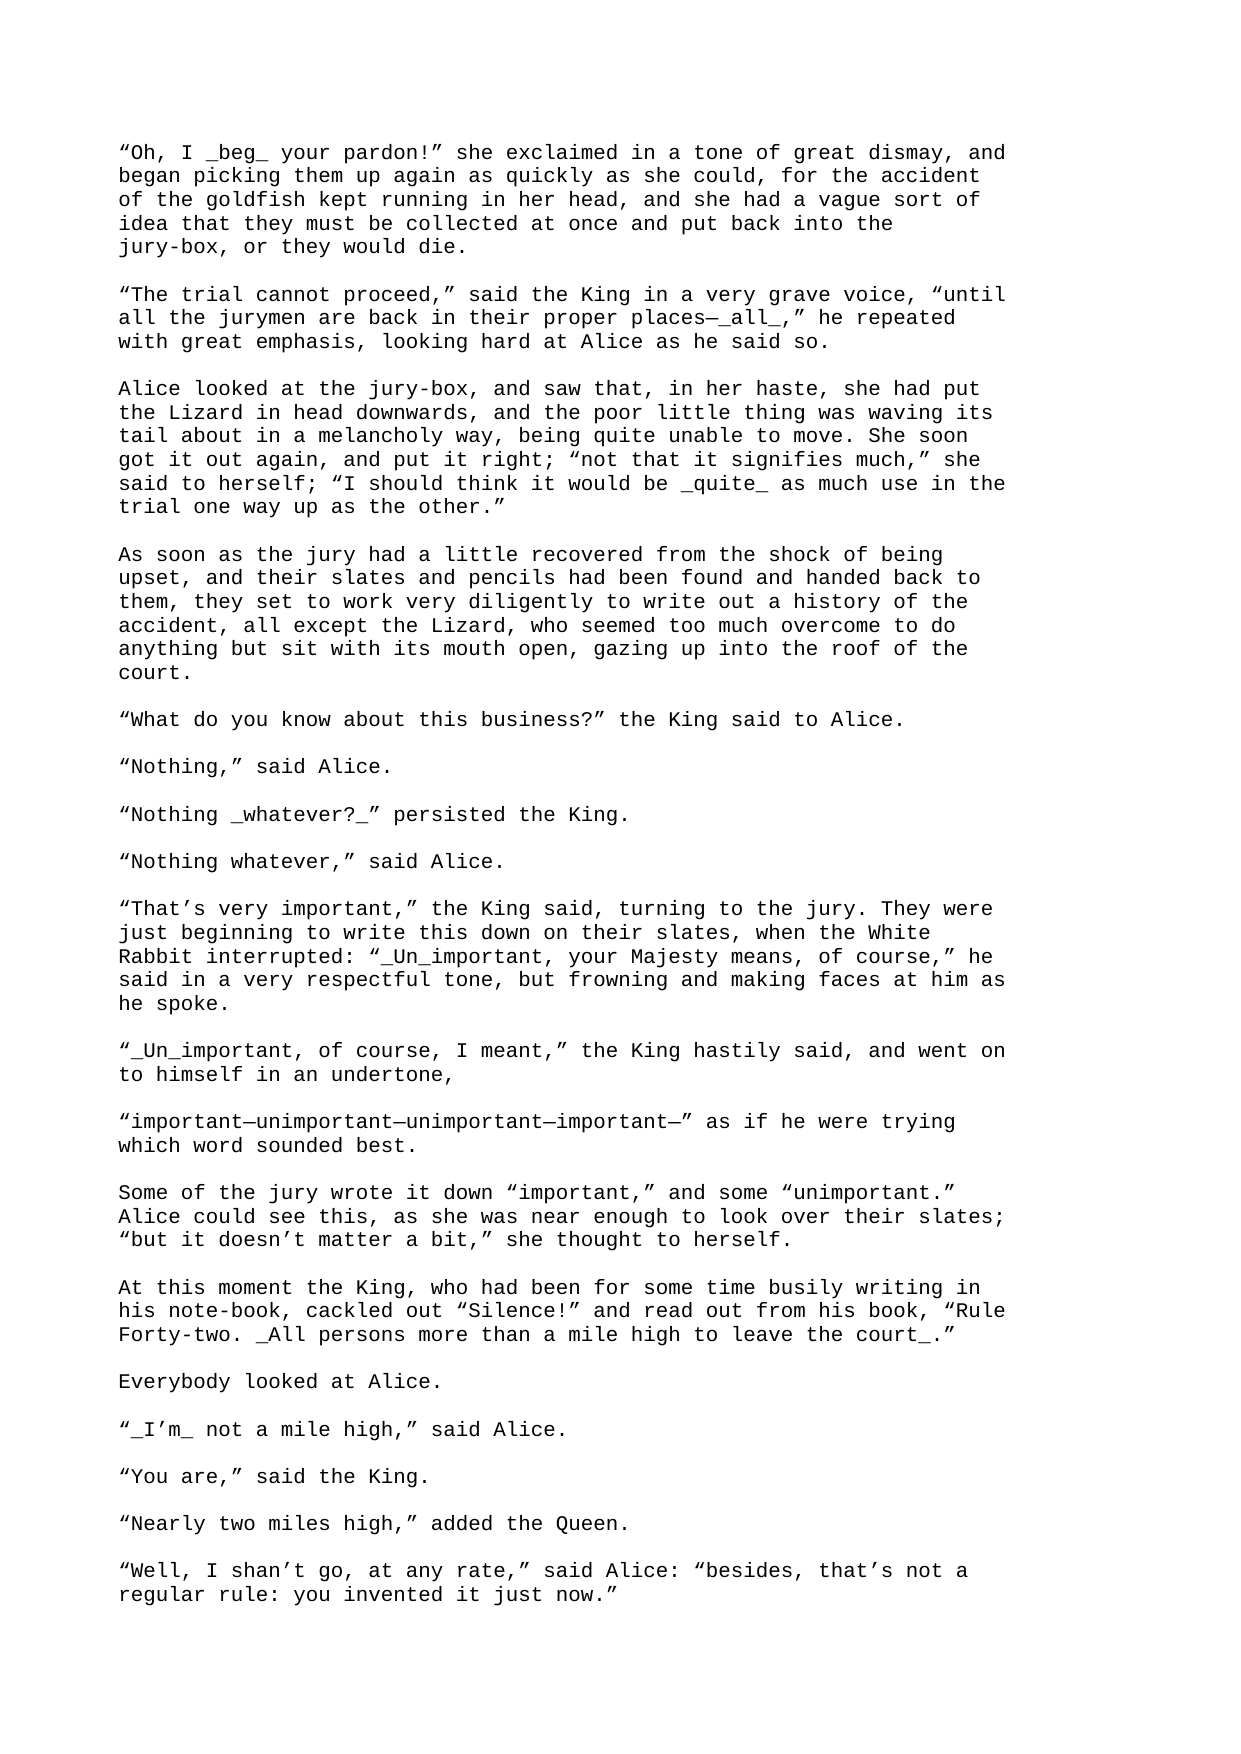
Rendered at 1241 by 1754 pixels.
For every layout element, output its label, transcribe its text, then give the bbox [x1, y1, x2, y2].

text said to herself; “I should think it would be _quite_ as much use in the [118, 473, 1122, 496]
text idea that they must be collected at once and put back into the [118, 213, 1122, 236]
text “Oh, I _beg_ your pardon!” she exclaimed in a tone of great dismay, and [118, 142, 1122, 165]
text Alice could see this, as she was near enough to look over their slates; [118, 1206, 1122, 1229]
text with great emphasis, looking hard at Alice as he said so. [118, 331, 1122, 354]
text As soon as the jury had a little recovered from the shock of being [118, 544, 1122, 567]
text court. [118, 662, 1122, 686]
text upset, and their slates and pencils had been found and handed back to [118, 567, 1122, 591]
text Alice looked at the jury-box, and saw that, in her haste, she had put [118, 378, 1122, 402]
text jury-box, or they would die. [118, 236, 1122, 260]
text his note-book, cackled out “Silence!” and read out from his book, “Rule [118, 1300, 1122, 1324]
text “Well, I shan’t go, at any rate,” said Alice: “besides, that’s not a [118, 1561, 1122, 1584]
text “but it doesn’t matter a bit,” she thought to herself. [118, 1229, 1122, 1253]
text to himself in an undertone, [118, 1064, 1122, 1088]
text “Nearly two miles high,” added the Queen. [118, 1513, 1122, 1537]
text Rabbit interrupted: “_Un_important, your Majesty means, of course,” he [118, 946, 1122, 969]
text “That’s very important,” the King said, turning to the jury. They were [118, 898, 1122, 922]
text At this moment the King, who had been for some time busily writing in [118, 1277, 1122, 1300]
text “_Un_important, of course, I meant,” the King hastily said, and went on [118, 1040, 1122, 1064]
text “_I’m_ not a mile high,” said Alice. [118, 1419, 1122, 1442]
text Everybody looked at Alice. [118, 1371, 1122, 1395]
text “Nothing,” said Alice. [118, 757, 1122, 780]
text began picking them up again as quickly as she could, for the accident [118, 165, 1122, 189]
text “Nothing _whatever?_” persisted the King. [118, 804, 1122, 827]
text anything but sit with its mouth open, gazing up into the roof of the [118, 638, 1122, 662]
text “What do you know about this business?” the King said to Alice. [118, 709, 1122, 733]
text the Lizard in head downwards, and the poor little thing was waving its [118, 402, 1122, 426]
text “important—unimportant—unimportant—important—” as if he were trying [118, 1111, 1122, 1135]
text of the goldfish kept running in her head, and she had a vague sort of [118, 189, 1122, 213]
text he spoke. [118, 993, 1122, 1017]
text “The trial cannot proceed,” said the King in a very grave voice, “until [118, 284, 1122, 307]
text got it out again, and put it right; “not that it signifies much,” she [118, 449, 1122, 473]
text trial one way up as the other.” [118, 496, 1122, 520]
text Forty-two. _All persons more than a mile high to leave the court_.” [118, 1324, 1122, 1348]
text which word sounded best. [118, 1135, 1122, 1158]
text just beginning to write this down on their slates, when the White [118, 922, 1122, 946]
text tail about in a melancholy way, being quite unable to move. She soon [118, 426, 1122, 449]
text “Nothing whatever,” said Alice. [118, 851, 1122, 875]
text regular rule: you invented it just now.” [118, 1584, 1122, 1608]
text accident, all except the Lizard, who seemed too much overcome to do [118, 615, 1122, 638]
text “You are,” said the King. [118, 1466, 1122, 1489]
text them, they set to work very diligently to write out a history of the [118, 591, 1122, 615]
text all the jurymen are back in their proper places—_all_,” he repeated [118, 307, 1122, 331]
text Some of the jury wrote it down “important,” and some “unimportant.” [118, 1182, 1122, 1206]
text said in a very respectful tone, but frowning and making faces at him as [118, 969, 1122, 993]
